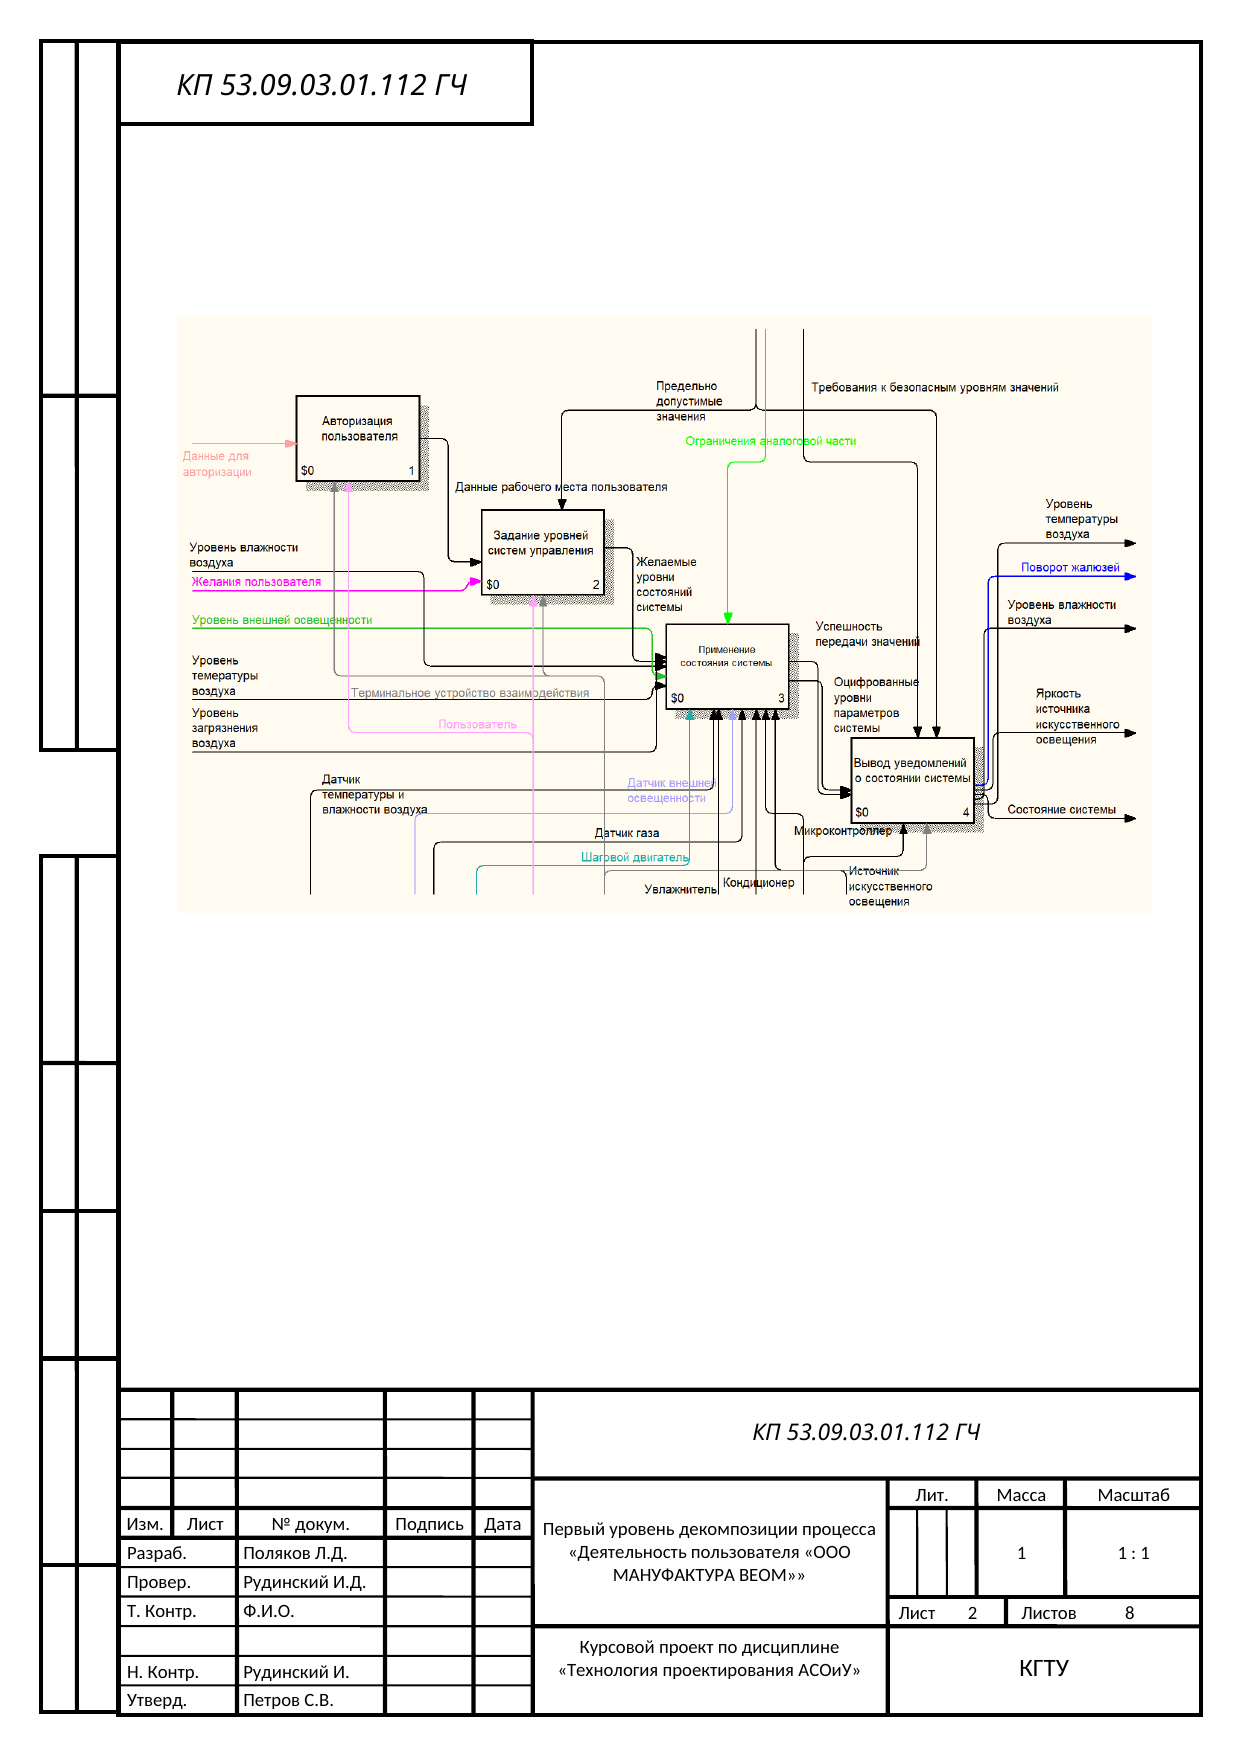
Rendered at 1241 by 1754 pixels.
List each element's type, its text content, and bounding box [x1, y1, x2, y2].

picture [177, 315, 1152, 913]
text КП 53.09.03.01.112 ГЧ [150, 64, 496, 103]
